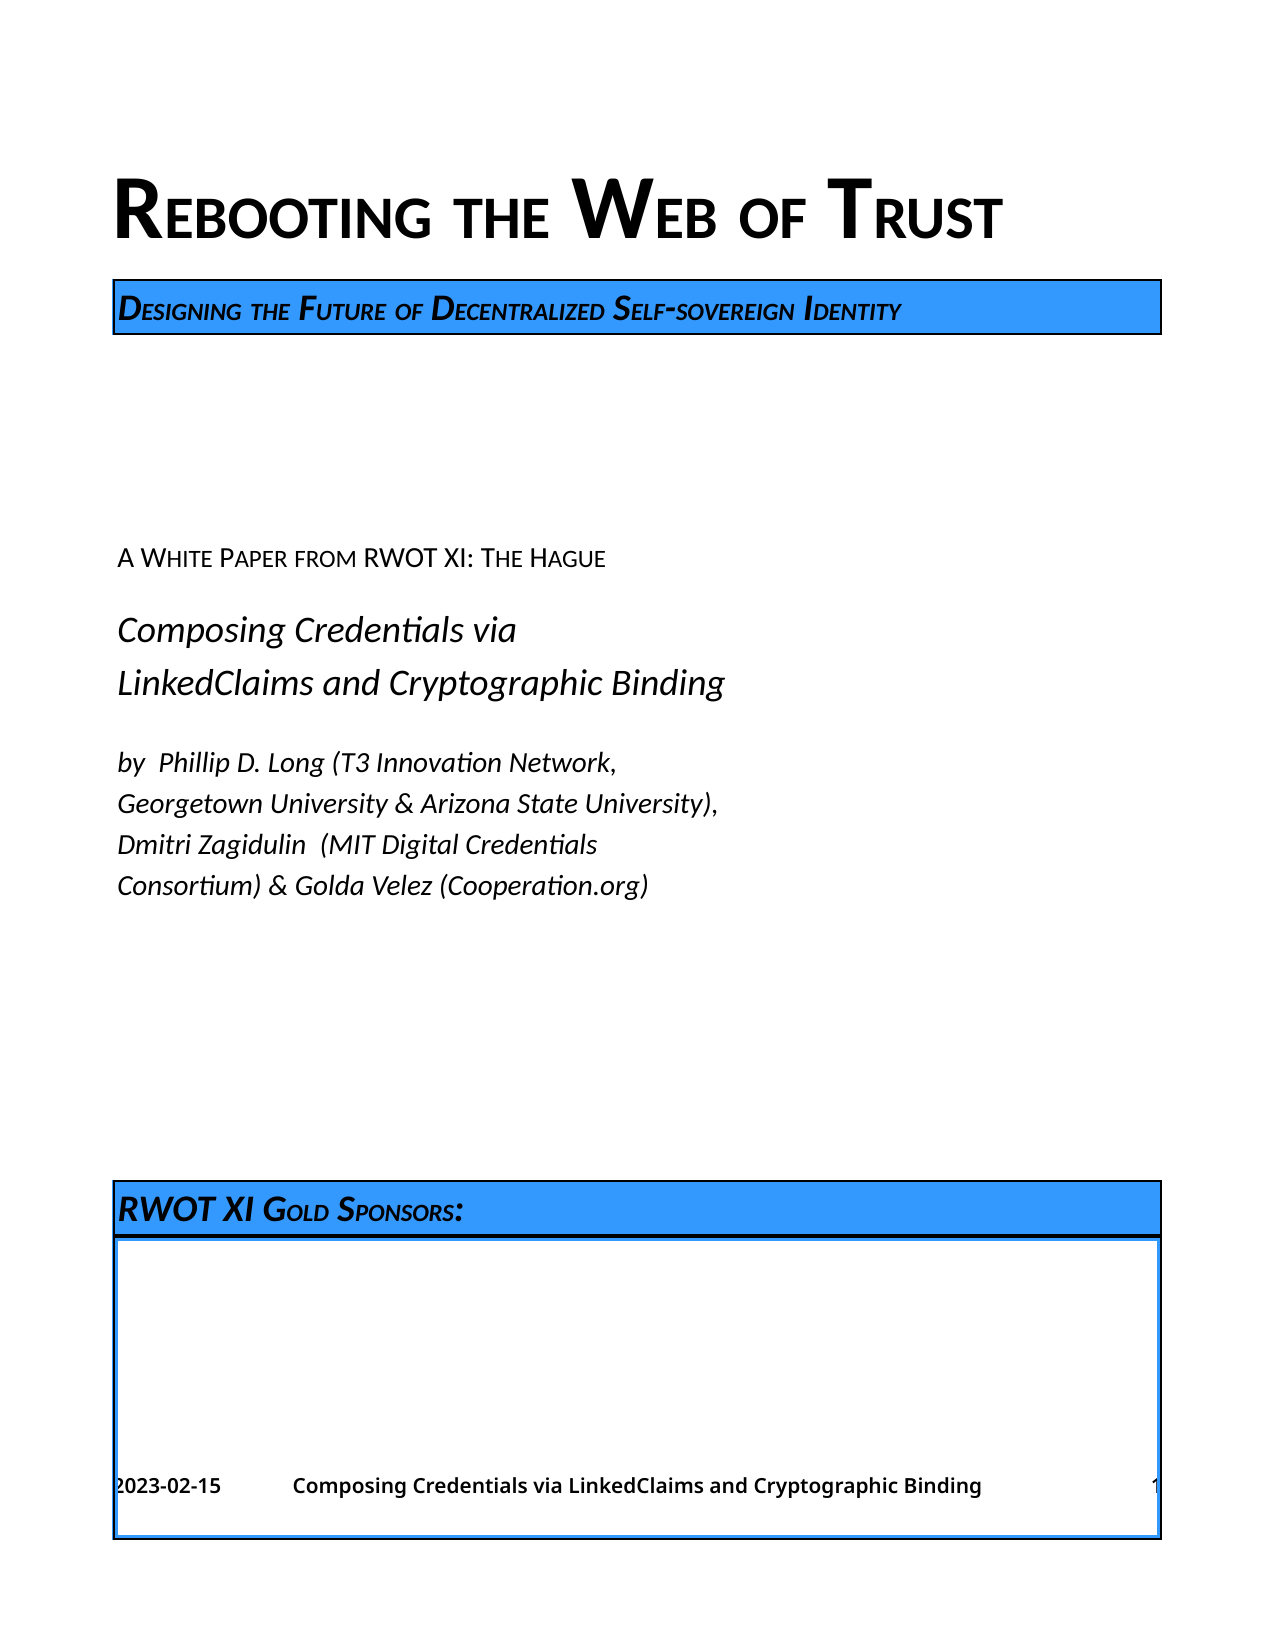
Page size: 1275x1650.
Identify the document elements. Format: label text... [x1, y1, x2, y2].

text RWOT XI Gold Sponsors: [115, 1238, 1160, 1538]
text Designing the Future of Decentralized Self-sovereign Identity [115, 281, 1160, 333]
text RWOT XI Gold Sponsors: [115, 1182, 1160, 1234]
subtitle Rebooting the Web of Trust [112, 150, 1162, 262]
